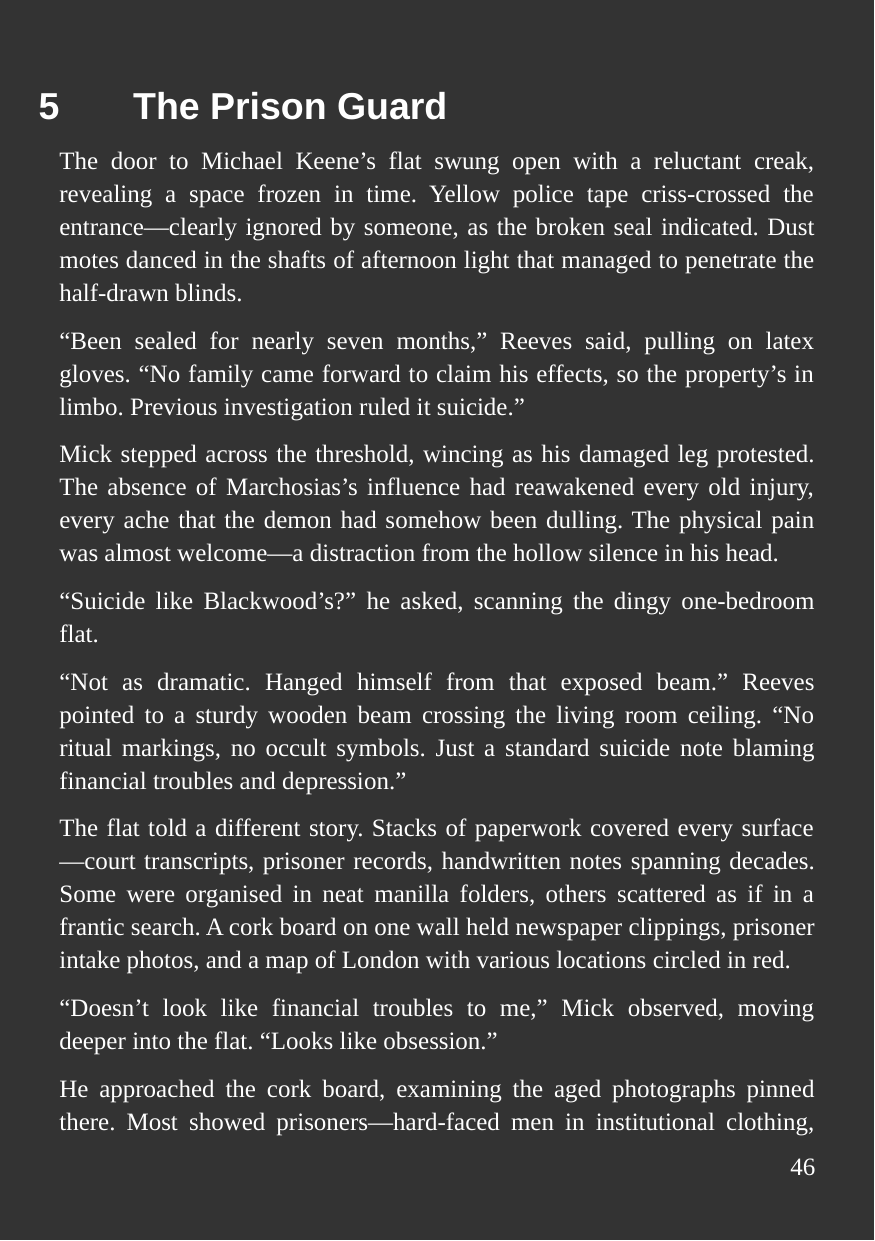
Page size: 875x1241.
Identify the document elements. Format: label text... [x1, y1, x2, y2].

text “Suicide like Blackwood’s?” he asked, scanning the dingy one-bedroom flat. [59, 586, 815, 648]
text Mick stepped across the threshold, wincing as his damaged leg protested. The absence of Marchosias’s influence had reawakened every old injury, every ache that the demon had somehow been dulling. The physical pain was almost welcome—a distraction from the hollow silence in his head. [59, 439, 815, 567]
text He approached the cork board, examining the aged photographs pinned there. Most showed prisoners—hard-faced men in institutional clothing, [59, 1074, 815, 1136]
text The door to Michael Keene’s flat swung open with a reluctant creak, revealing a space frozen in time. Yellow police tape criss-crossed the entrance—clearly ignored by someone, as the broken seal indicated. Dust motes danced in the shafts of afternoon light that managed to penetrate the half-drawn blinds. [59, 146, 815, 307]
text “Been sealed for nearly seven months,” Reeves said, pulling on latex gloves. “No family came forward to claim his effects, so the property’s in limbo. Previous investigation ruled it suicide.” [59, 326, 815, 421]
subtitle The Prison Guard [59, 84, 815, 127]
text “Doesn’t look like financial troubles to me,” Mick observed, moving deeper into the flat. “Looks like obsession.” [59, 993, 815, 1055]
text “Not as dramatic. Hanged himself from that exposed beam.” Reeves pointed to a sturdy wooden beam crossing the living room ceiling. “No ritual markings, no occult symbols. Just a standard suicide note blaming financial troubles and depression.” [59, 667, 815, 794]
text The flat told a different story. Stacks of paperwork covered every surface—court transcripts, prisoner records, handwritten notes spanning decades. Some were organised in neat manilla folders, others scattered as if in a frantic search. A cork board on one wall held newspaper clippings, prisoner intake photos, and a map of London with various locations circled in red. [59, 813, 815, 974]
